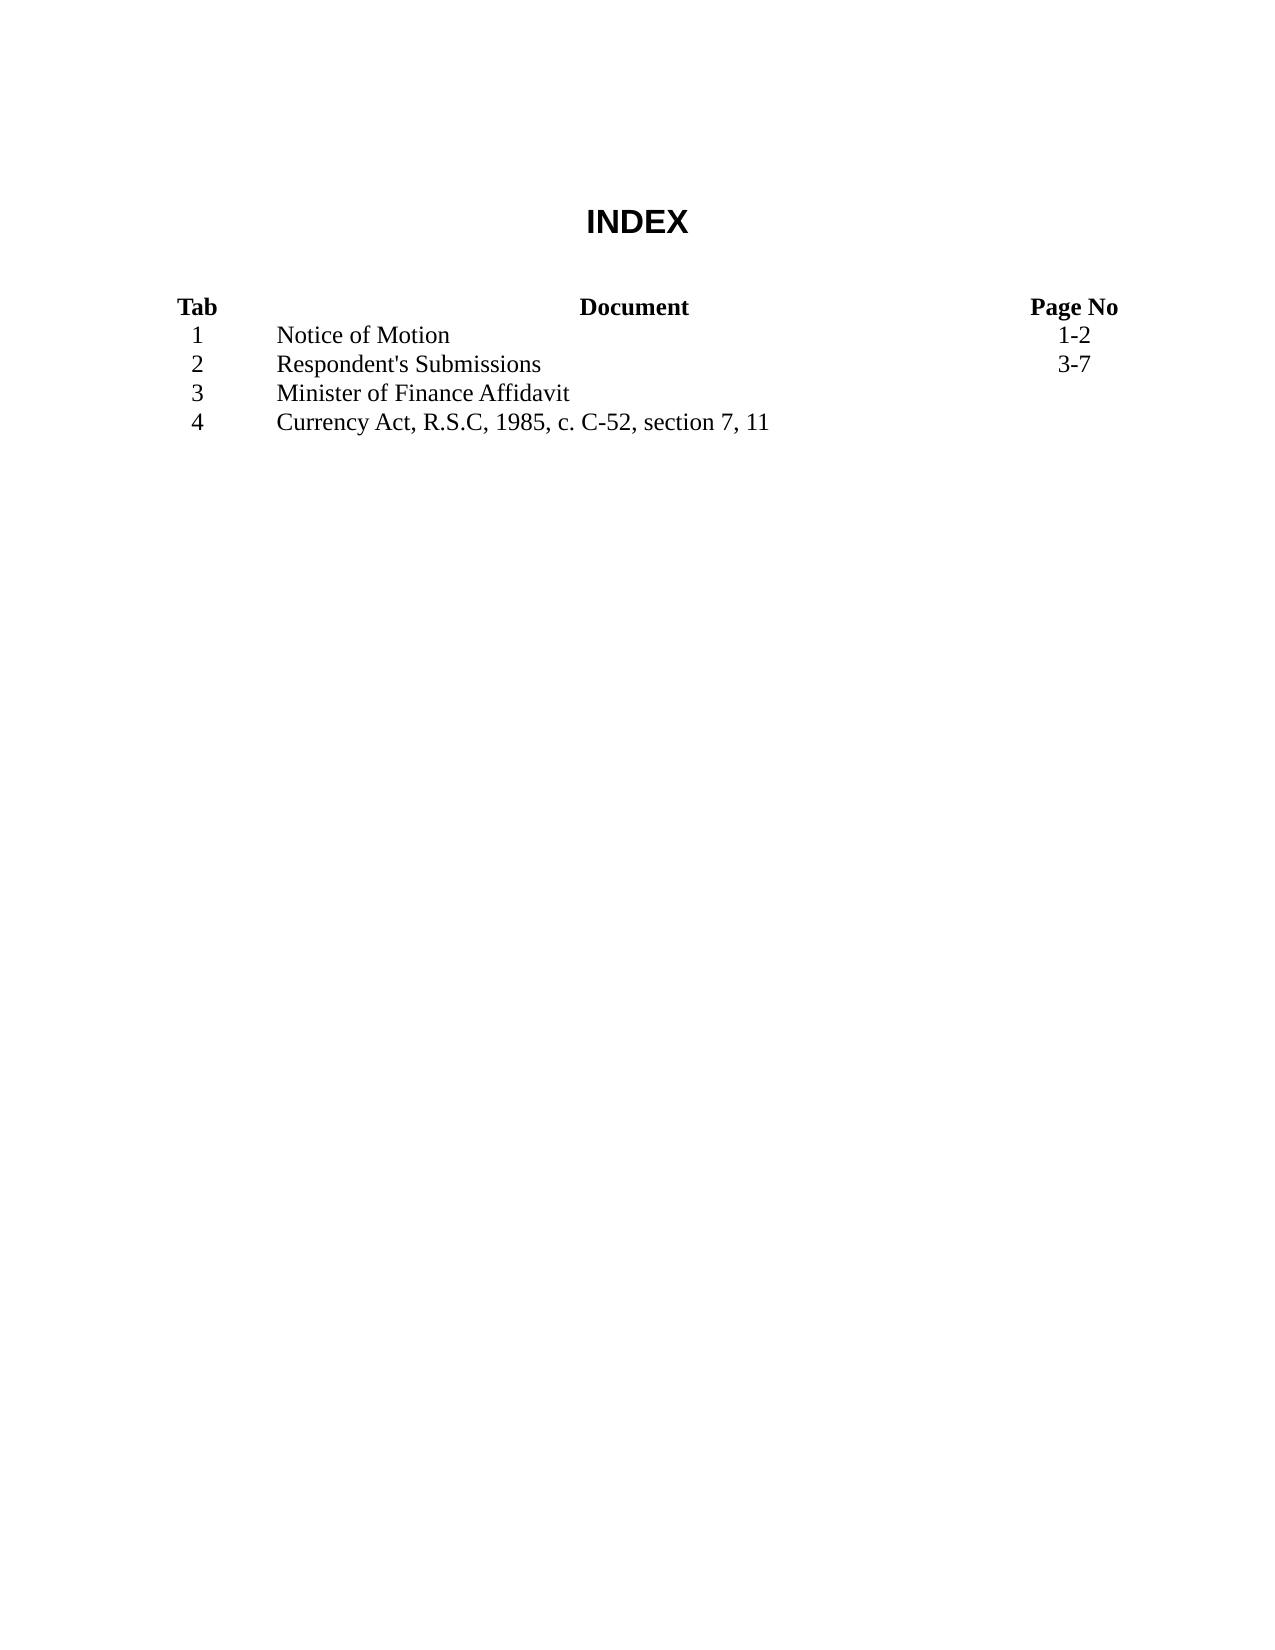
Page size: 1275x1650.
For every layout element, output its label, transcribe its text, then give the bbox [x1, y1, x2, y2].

table_cell 2 [118, 349, 276, 378]
subtitle INDEX [118, 202, 1157, 241]
table_cell [276, 436, 992, 464]
table_cell Minister of Finance Affidavit [276, 378, 992, 407]
table_cell Notice of Motion [276, 321, 992, 349]
table_cell 1 [118, 321, 276, 349]
table_cell [118, 436, 276, 464]
table_header Document [276, 292, 992, 321]
table_cell [992, 407, 1157, 436]
table_cell [992, 436, 1157, 464]
table_cell 4 [118, 407, 276, 436]
table_cell [992, 464, 1157, 493]
table_cell Respondent's Submissions [276, 349, 992, 378]
table_header Page No [992, 292, 1157, 321]
table_header Tab [118, 292, 276, 321]
table_cell [118, 464, 276, 493]
table_cell 3 [118, 378, 276, 407]
table_cell 1-2 [992, 321, 1157, 349]
table_cell [992, 378, 1157, 407]
table_cell Currency Act, R.S.C, 1985, c. C-52, section 7, 11 [276, 407, 992, 436]
table_cell [276, 464, 992, 493]
table_cell 3-7 [992, 349, 1157, 378]
